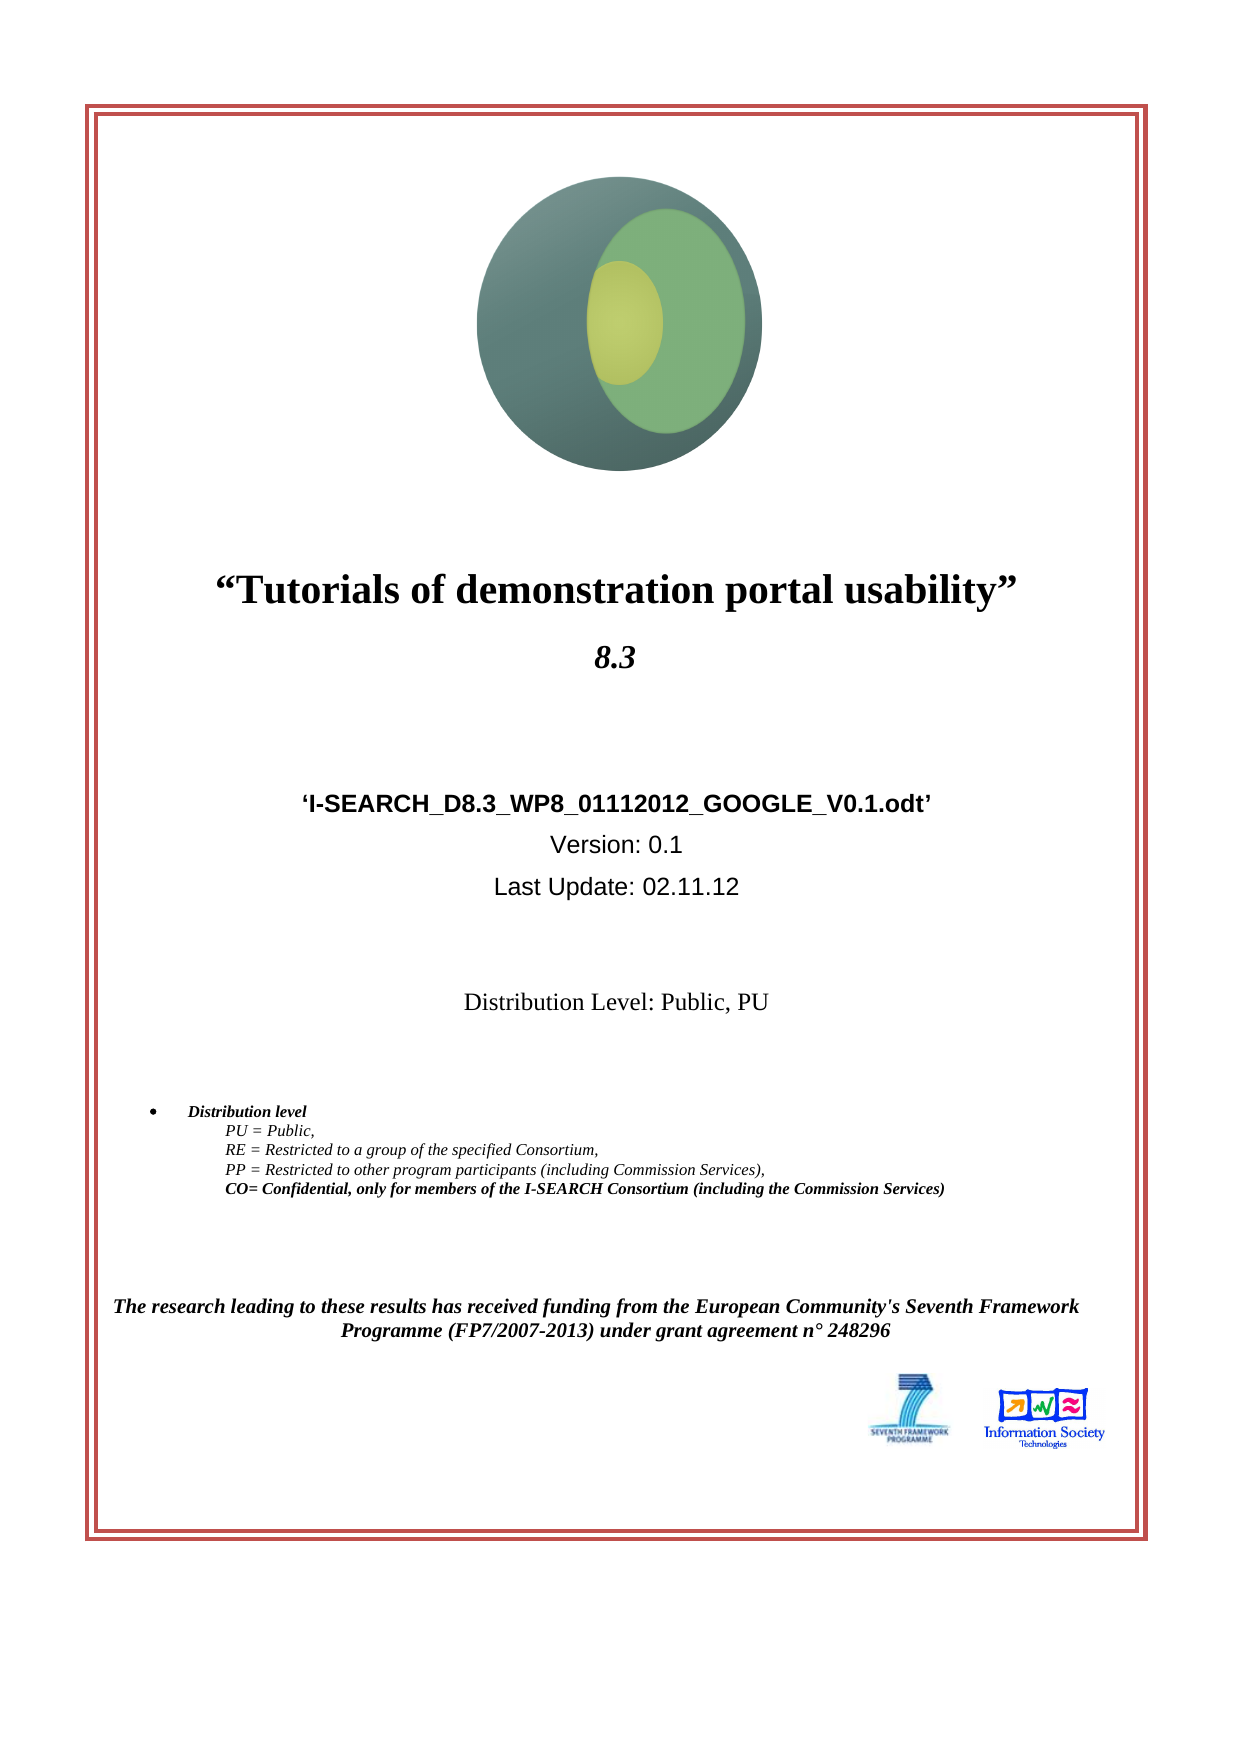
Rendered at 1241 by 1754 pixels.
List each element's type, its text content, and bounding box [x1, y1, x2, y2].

text Distribution Level: Public, PU [113, 987, 1120, 1016]
picture [422, 160, 811, 479]
text PU = Public, [225, 1121, 1120, 1140]
list Distribution level [150, 1102, 1120, 1121]
text 8.3 [113, 638, 1120, 676]
text RE = Restricted to a group of the specified Consortium, [225, 1140, 1120, 1159]
picture [983, 1388, 1106, 1449]
text PP = Restricted to other program participants (including Commission Services), [225, 1159, 1120, 1178]
text The research leading to these results has received funding from the European Community's Seventh Framework [113, 1293, 1120, 1318]
picture [867, 1373, 954, 1449]
text Version: 0.1 [113, 831, 1120, 859]
text ‘I-SEARCH_D8.3_WP8_01112012_GOOGLE_V0.1.odt’ [113, 789, 1120, 818]
text Programme (FP7/2007-2013) under grant agreement n° 248296 [113, 1318, 1120, 1342]
text CO= Confidential, only for members of the I-SEARCH Consortium (including the Commission Services) [225, 1178, 1120, 1198]
text “Tutorials of demonstration portal usability” [113, 565, 1120, 613]
text Last Update: 02.11.12 [113, 872, 1120, 901]
